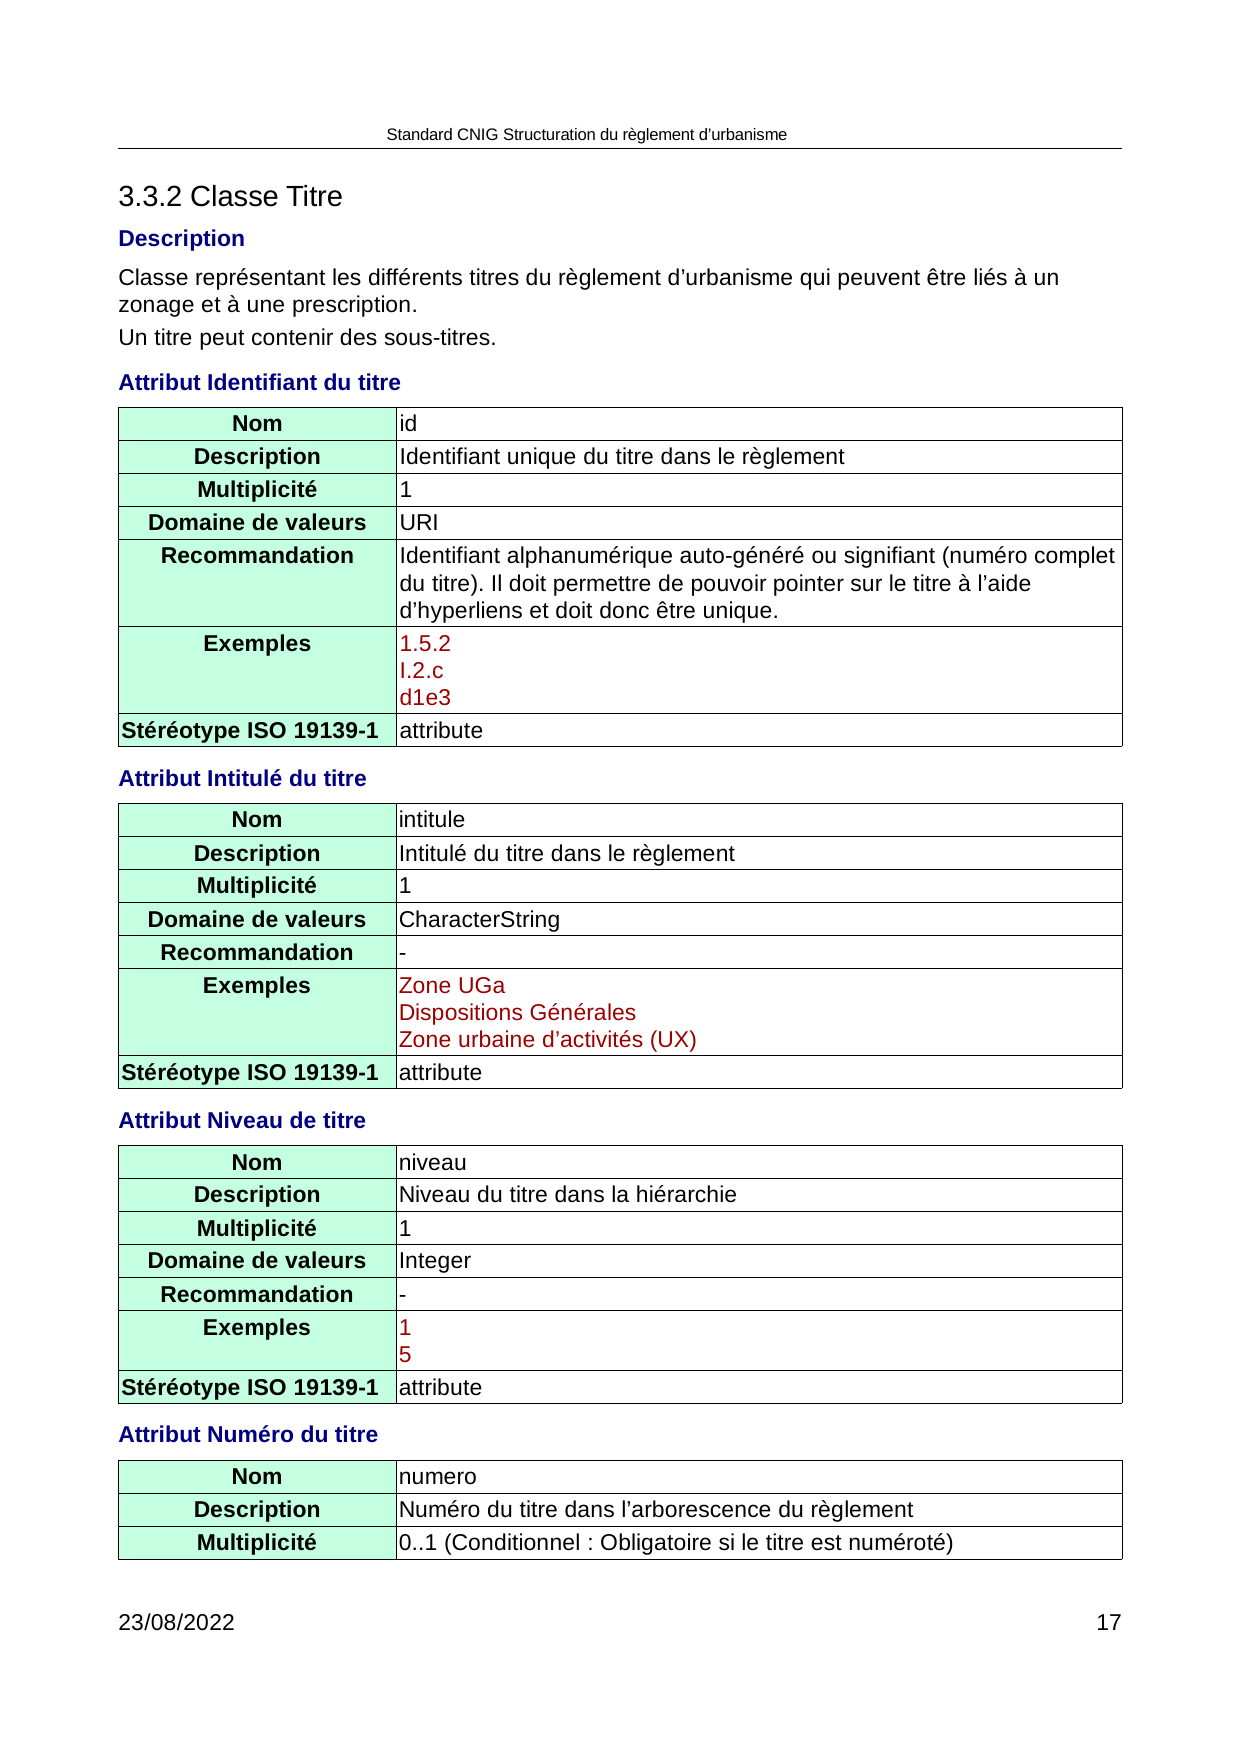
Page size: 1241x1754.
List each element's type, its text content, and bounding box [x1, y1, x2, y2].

table_cell Numéro du titre dans l’arborescence du règlement [397, 1494, 1122, 1526]
table_cell 0..1 (Conditionnel : Obligatoire si le titre est numéroté) [397, 1527, 1122, 1559]
table_cell Description [119, 1179, 396, 1211]
table_cell Recommandation [119, 1278, 396, 1310]
table_cell Stéréotype ISO 19139-1 [119, 714, 396, 746]
table_cell attribute [397, 714, 1122, 746]
table_cell Intitulé du titre dans le règlement [397, 837, 1122, 869]
table_header Nom [119, 804, 396, 836]
table_cell Description [119, 837, 396, 869]
subtitle Attribut Numéro du titre [118, 1421, 1122, 1448]
table_cell Description [119, 441, 396, 473]
table_header Nom [119, 1146, 396, 1178]
table_cell 1.5.2 I.2.c d1e3 [397, 627, 1122, 713]
subtitle Attribut Intitulé du titre [118, 764, 1122, 791]
table_cell - [397, 1278, 1122, 1310]
table_cell Domaine de valeurs [119, 507, 396, 539]
table_cell 1 [397, 474, 1122, 506]
text Classe représentant les différents titres du règlement d’urbanisme qui peuvent être liés à un zonage et à une prescription. [118, 263, 1122, 317]
table_cell Exemples [119, 627, 396, 713]
subtitle Attribut Identifiant du titre [118, 368, 1122, 395]
table_cell Stéréotype ISO 19139-1 [119, 1371, 396, 1403]
table_cell CharacterString [397, 903, 1122, 935]
table_cell 1 [397, 870, 1122, 902]
table_cell Recommandation [119, 936, 396, 968]
table_cell Identifiant unique du titre dans le règlement [397, 441, 1122, 473]
table_header Nom [119, 408, 396, 440]
table_cell Niveau du titre dans la hiérarchie [397, 1179, 1122, 1211]
table_header intitule [397, 804, 1122, 836]
text Un titre peut contenir des sous-titres. [118, 323, 1122, 350]
table_cell URI [397, 507, 1122, 539]
table_cell Recommandation [119, 540, 396, 626]
table_header numero [397, 1461, 1122, 1493]
table_cell attribute [397, 1371, 1122, 1403]
table_cell Exemples [119, 969, 396, 1055]
subtitle 3.3.2 Classe Titre [118, 178, 1122, 212]
table_header niveau [397, 1146, 1122, 1178]
table_cell Multiplicité [119, 474, 396, 506]
table_cell 1 5 [397, 1311, 1122, 1370]
table_cell Multiplicité [119, 1527, 396, 1559]
table_cell Domaine de valeurs [119, 1245, 396, 1277]
subtitle Description [118, 224, 1122, 251]
subtitle Attribut Niveau de titre [118, 1106, 1122, 1133]
table_cell 1 [397, 1212, 1122, 1244]
table_cell Multiplicité [119, 1212, 396, 1244]
table_cell Zone UGa Dispositions Générales Zone urbaine d’activités (UX) [397, 969, 1122, 1055]
table_header id [397, 408, 1122, 440]
table_cell Exemples [119, 1311, 396, 1370]
table_cell attribute [397, 1056, 1122, 1088]
table_cell Domaine de valeurs [119, 903, 396, 935]
table_cell Integer [397, 1245, 1122, 1277]
table_cell Description [119, 1494, 396, 1526]
table_cell Stéréotype ISO 19139-1 [119, 1056, 396, 1088]
table_cell - [397, 936, 1122, 968]
table_cell Multiplicité [119, 870, 396, 902]
table_cell Identifiant alphanumérique auto-généré ou signifiant (numéro complet du titre). Il doit permettre de pouvoir pointer sur le titre à l’aide d’hyperliens et doit donc être unique. [397, 540, 1122, 626]
table_header Nom [119, 1461, 396, 1493]
